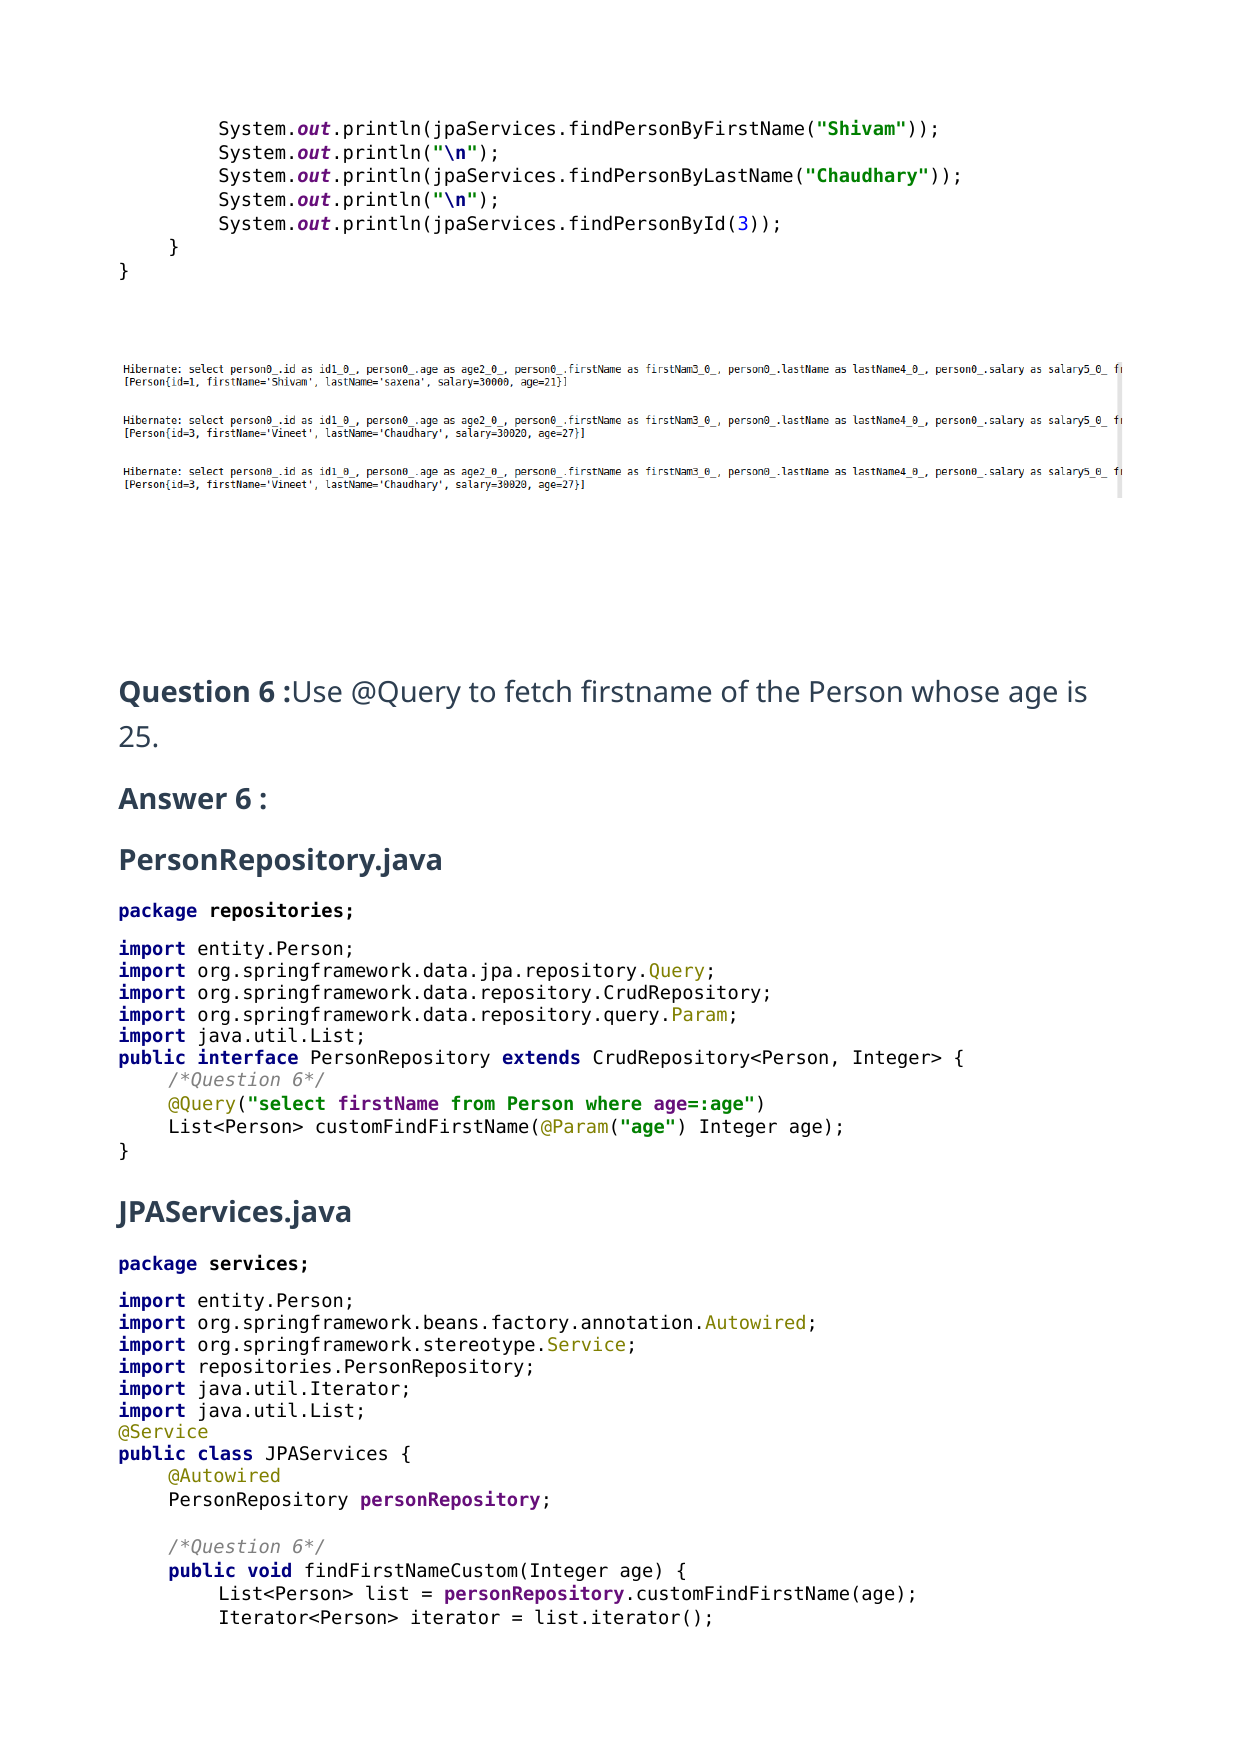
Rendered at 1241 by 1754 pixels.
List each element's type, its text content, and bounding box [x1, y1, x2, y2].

text import org.springframework.data.repository.CrudRepository; [118, 982, 1122, 1003]
text List<Person> customFindFirstName(@Param("age") Integer age); [118, 1116, 1122, 1140]
text } [118, 236, 1122, 260]
text } [118, 260, 1122, 282]
text PersonRepository personRepository; [118, 1489, 1122, 1512]
text Answer 6 : [118, 778, 1122, 818]
text public void findFirstNameCustom(Integer age) { [118, 1560, 1122, 1583]
text @Query("select firstName from Person where age=:age") [118, 1093, 1122, 1116]
text import java.util.Iterator; [118, 1378, 1122, 1399]
text /*Question 6*/ [118, 1069, 1122, 1093]
text System.out.println(jpaServices.findPersonByFirstName("Shivam")); [118, 118, 1122, 142]
text import org.springframework.data.jpa.repository.Query; [118, 960, 1122, 982]
text import org.springframework.beans.factory.annotation.Autowired; [118, 1312, 1122, 1334]
text import org.springframework.data.repository.query.Param; [118, 1003, 1122, 1025]
text System.out.println(jpaServices.findPersonById(3)); [118, 213, 1122, 236]
text import entity.Person; [118, 938, 1122, 960]
text package repositories; [118, 900, 1122, 922]
text System.out.println(jpaServices.findPersonByLastName("Chaudhary")); [118, 165, 1122, 189]
text public class JPAServices { [118, 1443, 1122, 1465]
text package services; [118, 1253, 1122, 1274]
text PersonRepository.java [118, 839, 1122, 879]
text @Service [118, 1421, 1122, 1443]
text import entity.Person; [118, 1290, 1122, 1312]
text JPAServices.java [118, 1191, 1122, 1231]
text System.out.println("\n"); [118, 142, 1122, 165]
text Question 6 :Use @Query to fetch firstname of the Person whose age is 25. [118, 671, 1122, 756]
text @Autowired [118, 1465, 1122, 1489]
text import java.util.List; [118, 1025, 1122, 1047]
text System.out.println("\n"); [118, 189, 1122, 213]
text Iterator<Person> iterator = list.iterator(); [118, 1607, 1122, 1631]
text import repositories.PersonRepository; [118, 1356, 1122, 1378]
text import java.util.List; [118, 1399, 1122, 1421]
text import org.springframework.stereotype.Service; [118, 1334, 1122, 1356]
text List<Person> list = personRepository.customFindFirstName(age); [118, 1583, 1122, 1607]
text /*Question 6*/ [118, 1536, 1122, 1560]
picture [118, 362, 1123, 498]
text public interface PersonRepository extends CrudRepository<Person, Integer> { [118, 1047, 1122, 1069]
text } [118, 1140, 1122, 1162]
